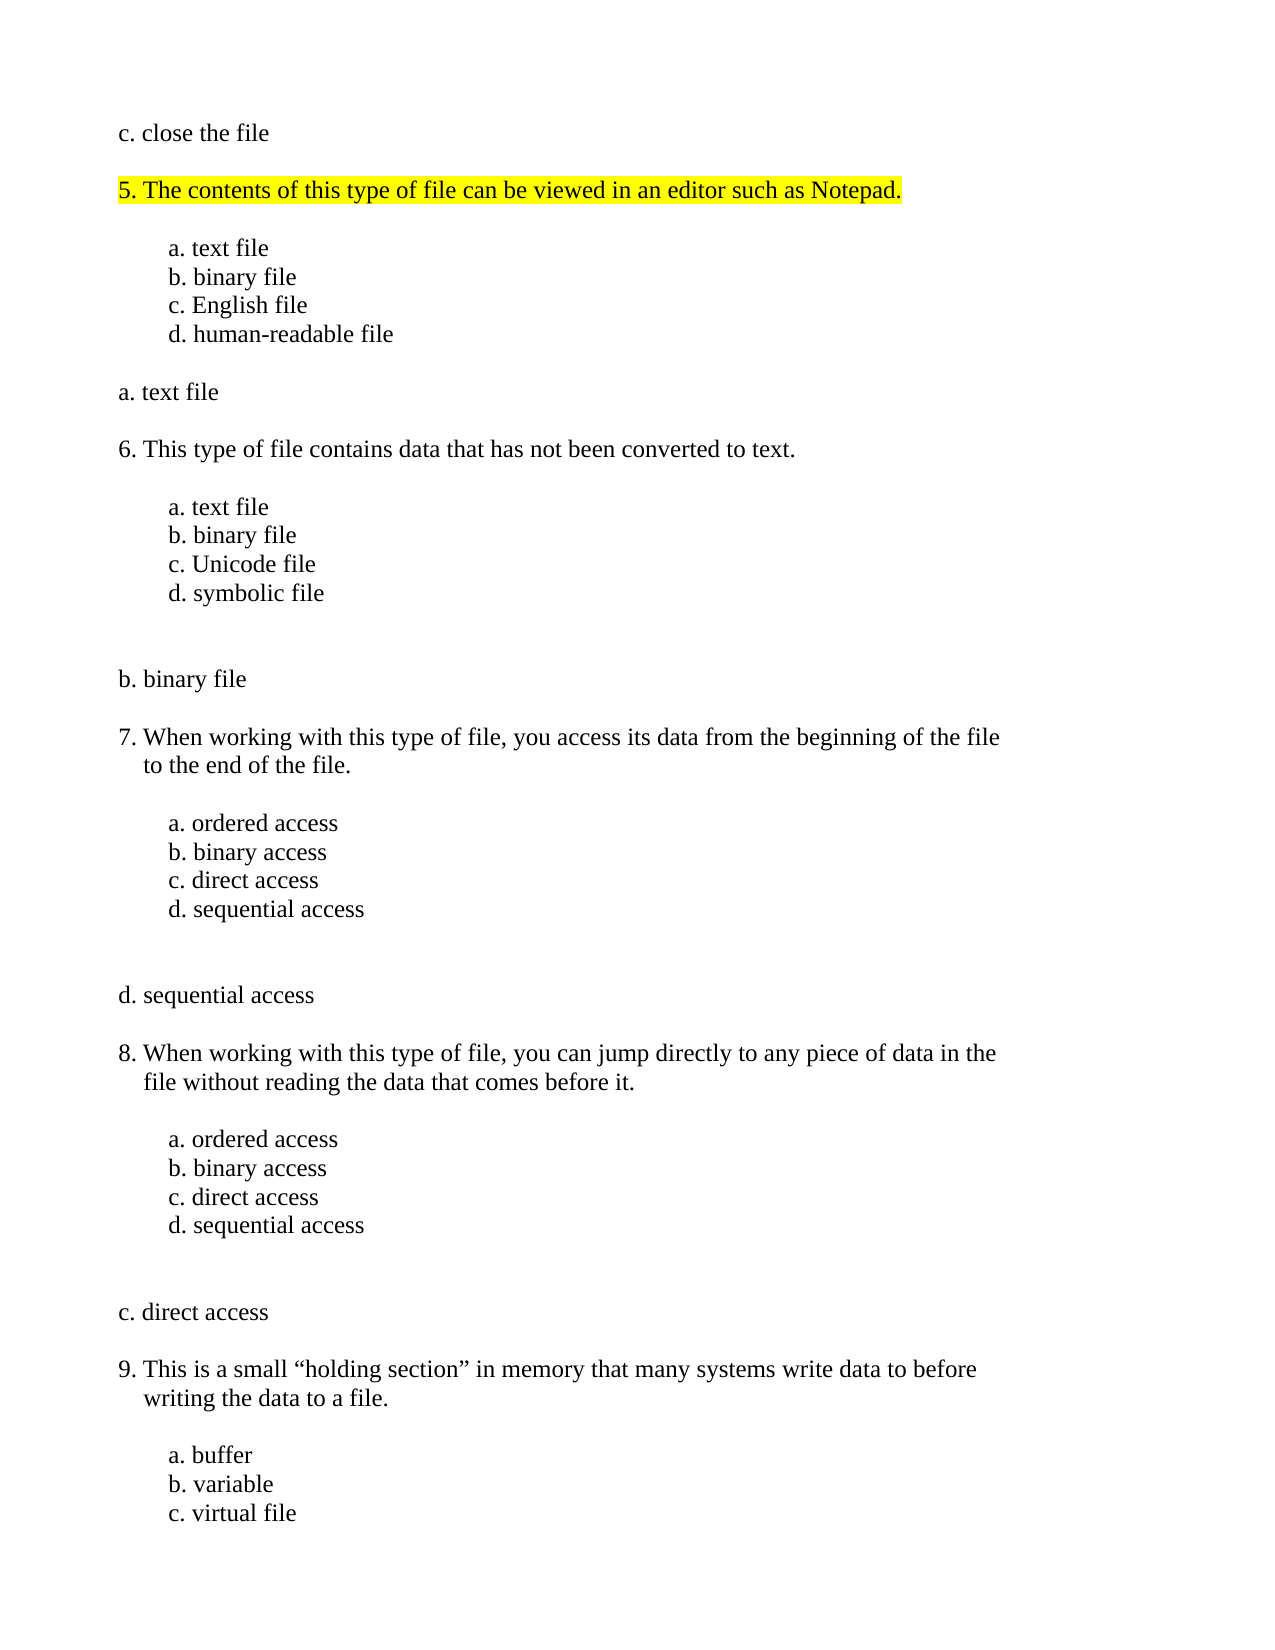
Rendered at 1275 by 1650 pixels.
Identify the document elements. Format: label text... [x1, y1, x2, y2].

text c. direct access [118, 866, 1157, 894]
text b. binary access [118, 837, 1157, 866]
text a. buffer [118, 1441, 1157, 1469]
text a. ordered access [118, 808, 1157, 837]
text c. direct access [118, 1182, 1157, 1211]
text c. Unicode file [118, 549, 1157, 578]
text d. sequential access [118, 894, 1157, 923]
text d. human-readable file [118, 319, 1157, 348]
text writing the data to a file. [118, 1383, 1157, 1412]
text 7. When working with this type of file, you access its data from the beginning of the file [118, 722, 1157, 751]
text b. variable [118, 1469, 1157, 1498]
text a. text file [118, 492, 1157, 521]
text b. binary file [118, 262, 1157, 291]
text 9. This is a small “holding section” in memory that many systems write data to before [118, 1354, 1157, 1383]
text c. English file [118, 291, 1157, 319]
text 5. The contents of this type of file can be viewed in an editor such as Notepad. [118, 176, 1157, 204]
text to the end of the file. [118, 751, 1157, 779]
text c. virtual file [118, 1498, 1157, 1527]
text c. close the file [118, 118, 1157, 147]
text 8. When working with this type of file, you can jump directly to any piece of data in the [118, 1038, 1157, 1067]
text a. text file [118, 233, 1157, 262]
text 6. This type of file contains data that has not been converted to text. [118, 434, 1157, 463]
text b. binary access [118, 1153, 1157, 1182]
text b. binary file [118, 521, 1157, 549]
text d. sequential access [118, 1211, 1157, 1239]
text c. direct access [118, 1297, 1157, 1326]
text d. sequential access [118, 981, 1157, 1009]
text b. binary file [118, 664, 1157, 693]
text file without reading the data that comes before it. [118, 1067, 1157, 1096]
text a. text file [118, 377, 1157, 406]
text d. symbolic file [118, 578, 1157, 607]
text a. ordered access [118, 1124, 1157, 1153]
